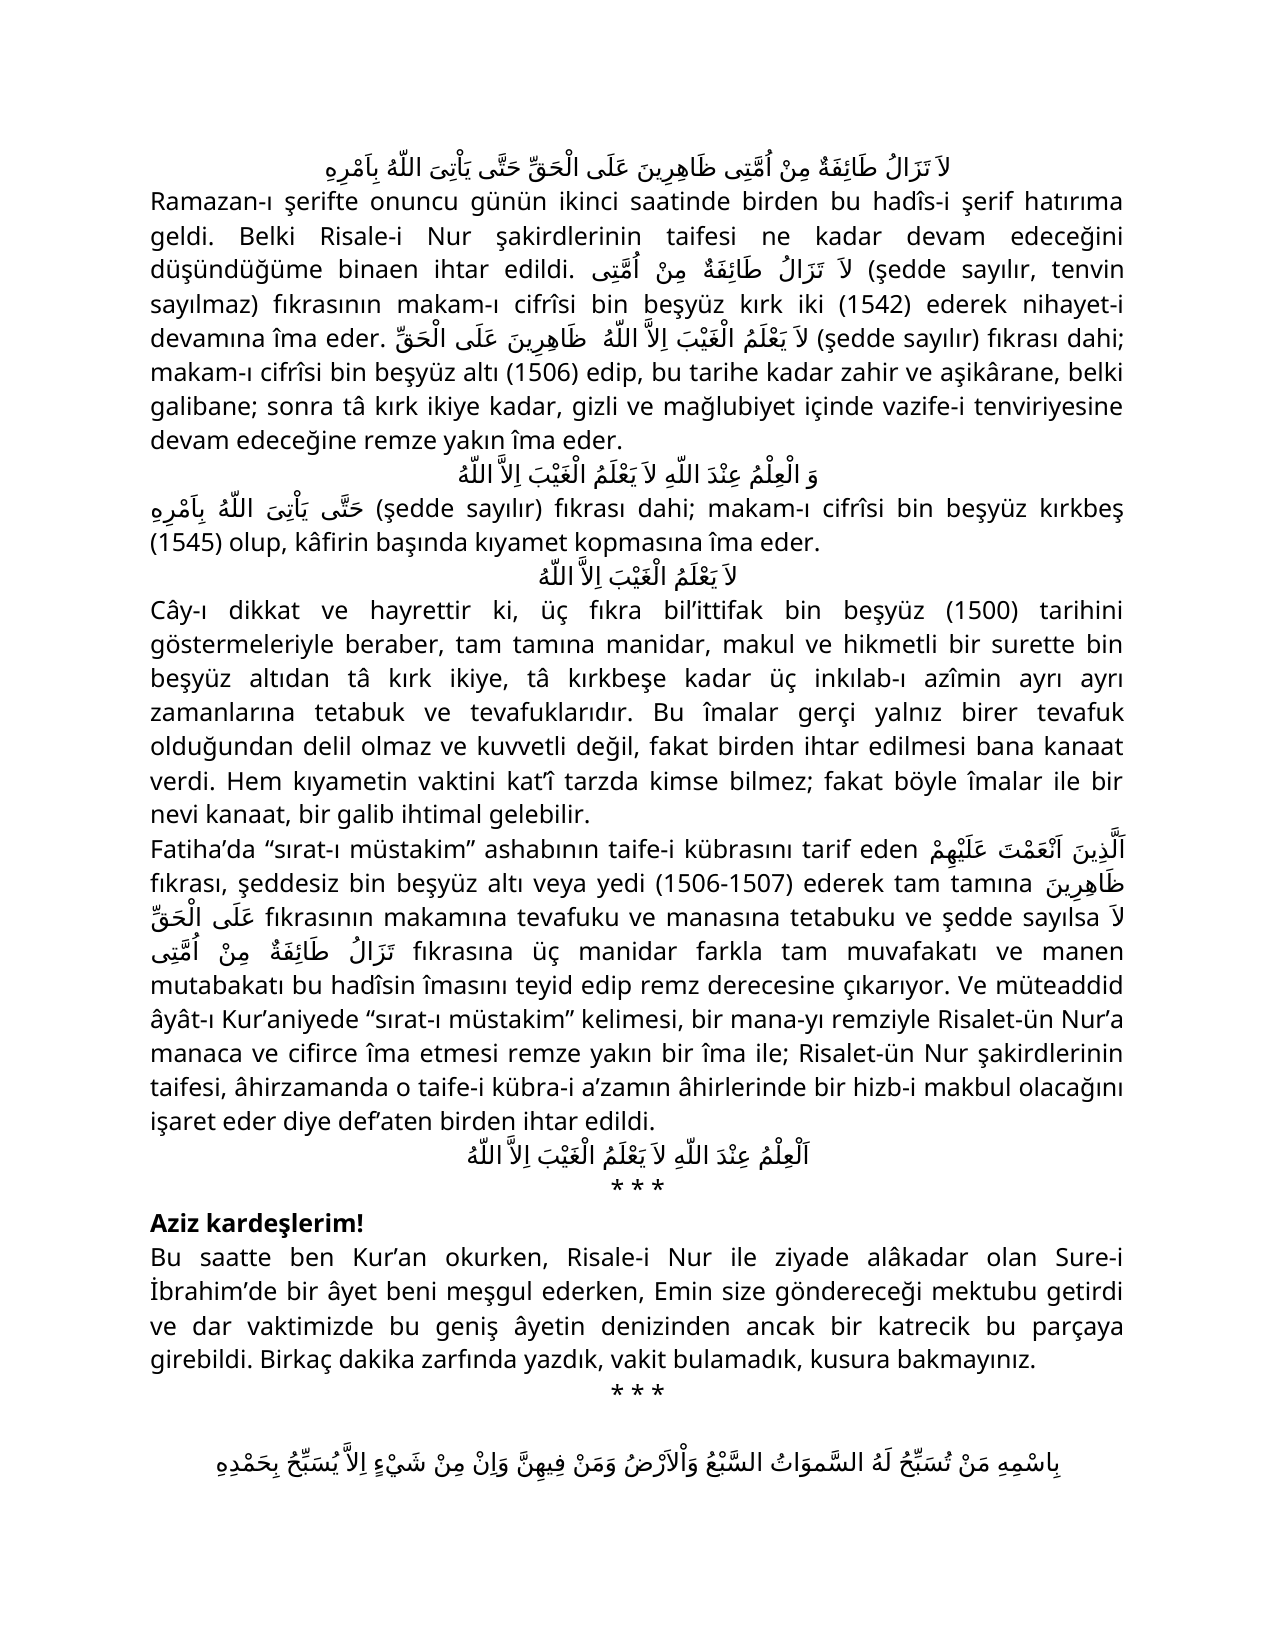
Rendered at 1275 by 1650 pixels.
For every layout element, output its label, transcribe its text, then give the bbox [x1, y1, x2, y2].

text Aziz kardeşlerim! [150, 1206, 1125, 1240]
text Cây-ı dikkat ve hayrettir ki, üç fıkra bil’ittifak bin beşyüz (1500) tarihini göstermeleriyle beraber, tam tamına manidar, makul ve hikmetli bir surette bin beşyüz altıdan tâ kırk ikiye, tâ kırkbeşe kadar üç inkılab-ı azîmin ayrı ayrı zamanlarına tetabuk ve tevafuklarıdır. Bu îmalar gerçi yalnız birer tevafuk olduğundan delil olmaz ve kuvvetli değil, fakat birden ihtar edilmesi bana kanaat verdi. Hem kıyametin vaktini kat’î tarzda kimse bilmez; fakat böyle îmalar ile bir nevi kanaat, bir galib ihtimal gelebilir. [150, 593, 1125, 831]
text بِاسْمِهِ مَنْ تُسَبِّحُ لَهُ السَّموَاتُ السَّبْعُ وَاْلاَرْضُ وَمَنْ فِيهِنَّ وَاِنْ مِنْ شَيْءٍ اِلاَّ يُسَبِّحُ بِحَمْدِهِ [150, 1444, 1125, 1478]
text * * * [150, 1376, 1125, 1410]
text Ramazan-ı şerifte onuncu günün ikinci saatinde birden bu hadîs-i şerif hatırıma geldi. Belki Risale-i Nur şakirdlerinin taifesi ne kadar devam edeceğini düşündüğüme binaen ihtar edildi. لاَ تَزَالُ طَائِفَةٌ مِنْ اُمَّتِى (şedde sayılır, tenvin sayılmaz) fıkrasının makam-ı cifrîsi bin beşyüz kırk iki (1542) ederek nihayet-i devamına îma eder. لاَ يَعْلَمُ الْغَيْبَ اِلاَّ اللّهُ ظَاهِرِينَ عَلَى الْحَقِّ (şedde sayılır) fıkrası dahi; makam-ı cifrîsi bin beşyüz altı (1506) edip, bu tarihe kadar zahir ve aşikârane, belki galibane; sonra tâ kırk ikiye kadar, gizli ve mağlubiyet içinde vazife-i tenviriyesine devam edeceğine remze yakın îma eder. [150, 184, 1125, 457]
text * * * [150, 1172, 1125, 1206]
text وَ الْعِلْمُ عِنْدَ اللّهِ لاَ يَعْلَمُ الْغَيْبَ اِلاَّ اللّهُ [150, 457, 1125, 491]
text لاَ يَعْلَمُ الْغَيْبَ اِلاَّ اللّهُ [150, 559, 1125, 593]
text حَتَّى يَاْتِىَ اللّهُ بِاَمْرِهِ (şedde sayılır) fıkrası dahi; makam-ı cifrîsi bin beşyüz kırkbeş (1545) olup, kâfirin başında kıyamet kopmasına îma eder. [150, 491, 1125, 559]
text لاَ تَزَالُ طَائِفَةٌ مِنْ اُمَّتِى ظَاهِرِينَ عَلَى الْحَقِّ حَتَّى يَاْتِىَ اللّهُ بِاَمْرِهِ [150, 150, 1125, 184]
text Fatiha’da “sırat-ı müstakim” ashabının taife-i kübrasını tarif eden اَلَّذِينَ اَنْعَمْتَ عَلَيْهِمْ fıkrası, şeddesiz bin beşyüz altı veya yedi (1506-1507) ederek tam tamına ظَاهِرِينَ عَلَى الْحَقِّ fıkrasının makamına tevafuku ve manasına tetabuku ve şedde sayılsa لاَ تَزَالُ طَائِفَةٌ مِنْ اُمَّتِى fıkrasına üç manidar farkla tam muvafakatı ve manen mutabakatı bu hadîsin îmasını teyid edip remz derecesine çıkarıyor. Ve müteaddid âyât-ı Kur’aniyede “sırat-ı müstakim” kelimesi, bir mana-yı remziyle Risalet-ün Nur’a manaca ve cifirce îma etmesi remze yakın bir îma ile; Risalet-ün Nur şakirdlerinin taifesi, âhirzamanda o taife-i kübra-i a’zamın âhirlerinde bir hizb-i makbul olacağını işaret eder diye def’aten birden ihtar edildi. [150, 831, 1125, 1138]
text Bu saatte ben Kur’an okurken, Risale-i Nur ile ziyade alâkadar olan Sure-i İbrahim’de bir âyet beni meşgul ederken, Emin size göndereceği mektubu getirdi ve dar vaktimizde bu geniş âyetin denizinden ancak bir katrecik bu parçaya girebildi. Birkaç dakika zarfında yazdık, vakit bulamadık, kusura bakmayınız. [150, 1240, 1125, 1376]
text اَلْعِلْمُ عِنْدَ اللّهِ لاَ يَعْلَمُ الْغَيْبَ اِلاَّ اللّهُ [150, 1138, 1125, 1172]
